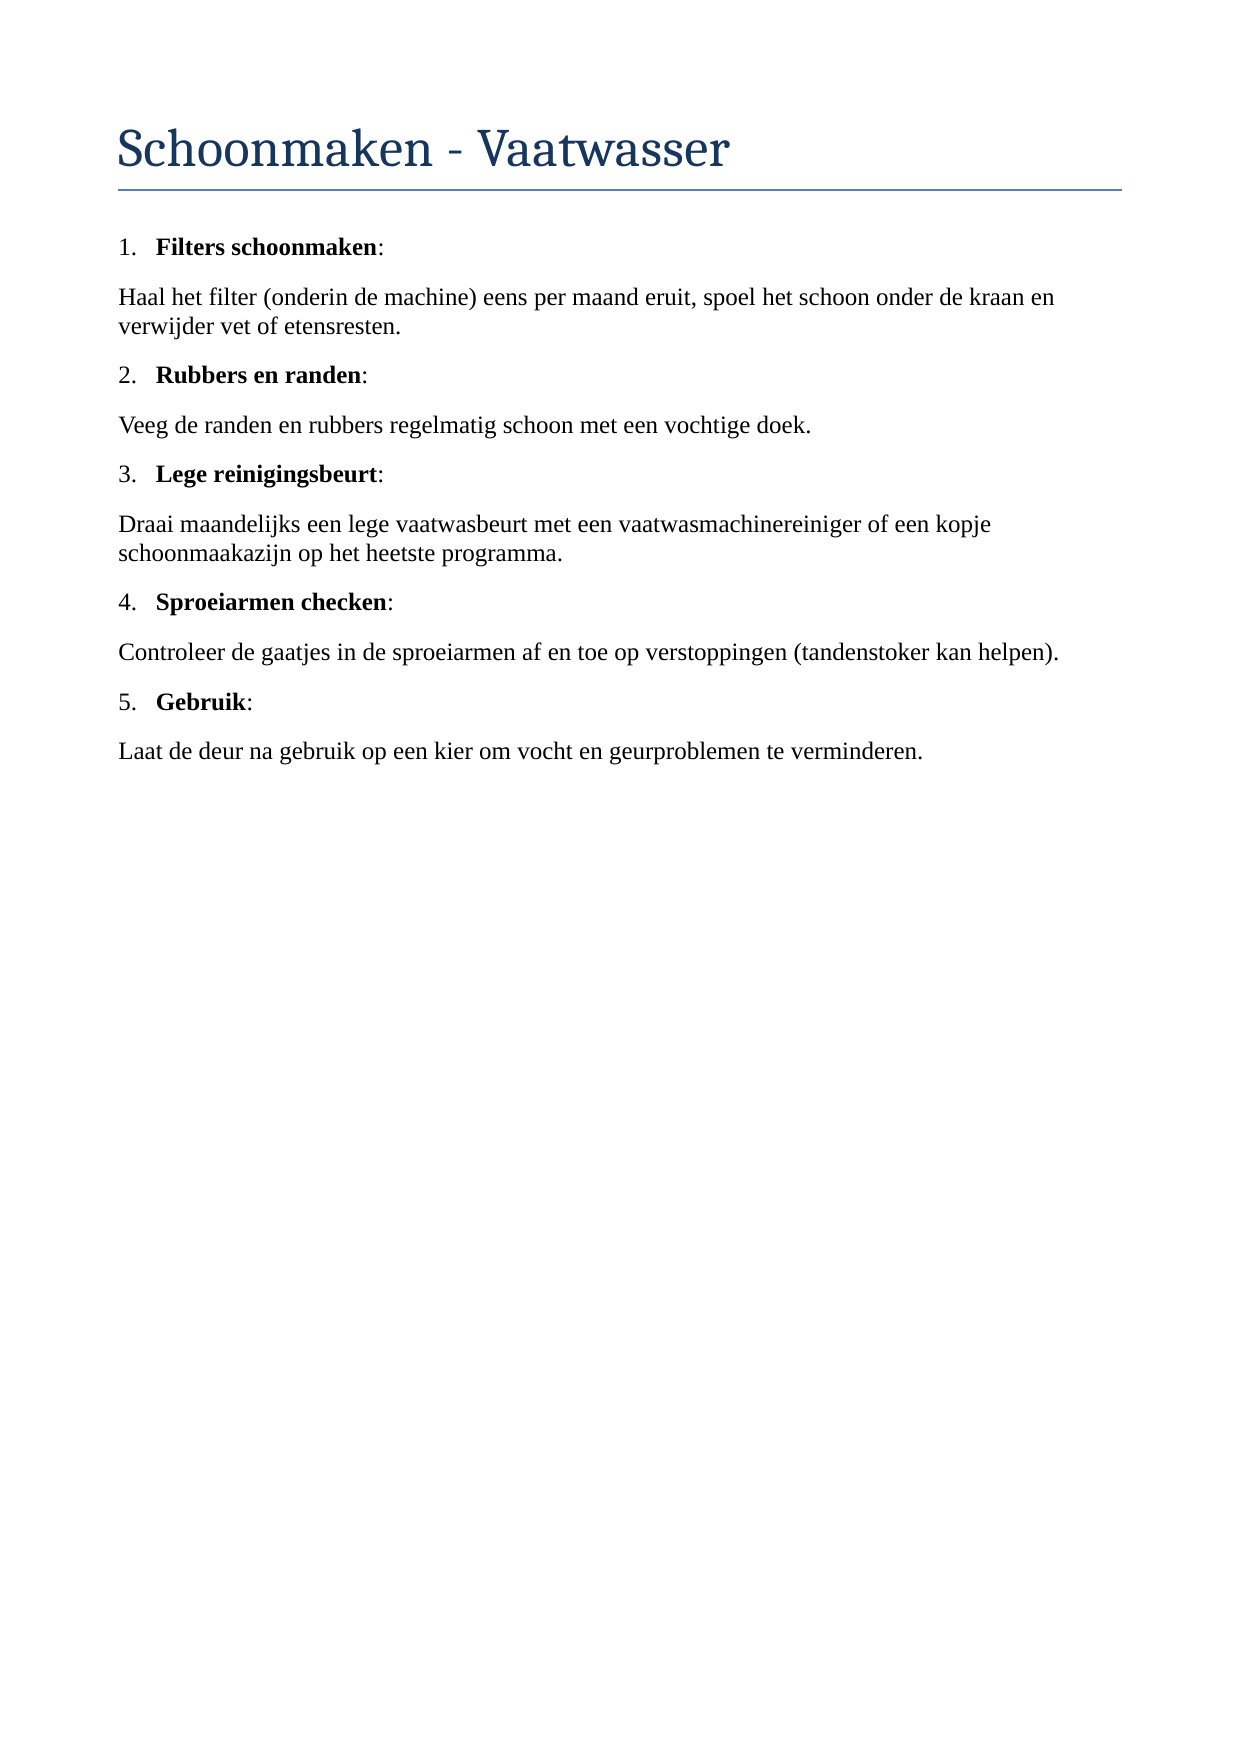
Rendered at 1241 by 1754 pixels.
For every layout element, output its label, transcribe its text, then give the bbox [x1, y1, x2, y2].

text Laat de deur na gebruik op een kier om vocht en geurproblemen te verminderen. [118, 736, 1122, 765]
list Rubbers en randen: [118, 360, 1122, 389]
text Veeg de randen en rubbers regelmatig schoon met een vochtige doek. [118, 410, 1122, 439]
list Lege reinigingsbeurt: [118, 459, 1122, 488]
title Schoonmaken - Vaatwasser [118, 118, 1122, 189]
list Filters schoonmaken: [118, 232, 1122, 261]
text Haal het filter (onderin de machine) eens per maand eruit, spoel het schoon onder de kraan en verwijder vet of etensresten. [118, 282, 1122, 339]
list Gebruik: [118, 687, 1122, 715]
text Controleer de gaatjes in de sproeiarmen af en toe op verstoppingen (tandenstoker kan helpen). [118, 637, 1122, 666]
list Sproeiarmen checken: [118, 587, 1122, 616]
text Draai maandelijks een lege vaatwasbeurt met een vaatwasmachinereiniger of een kopje schoonmaakazijn op het heetste programma. [118, 509, 1122, 567]
